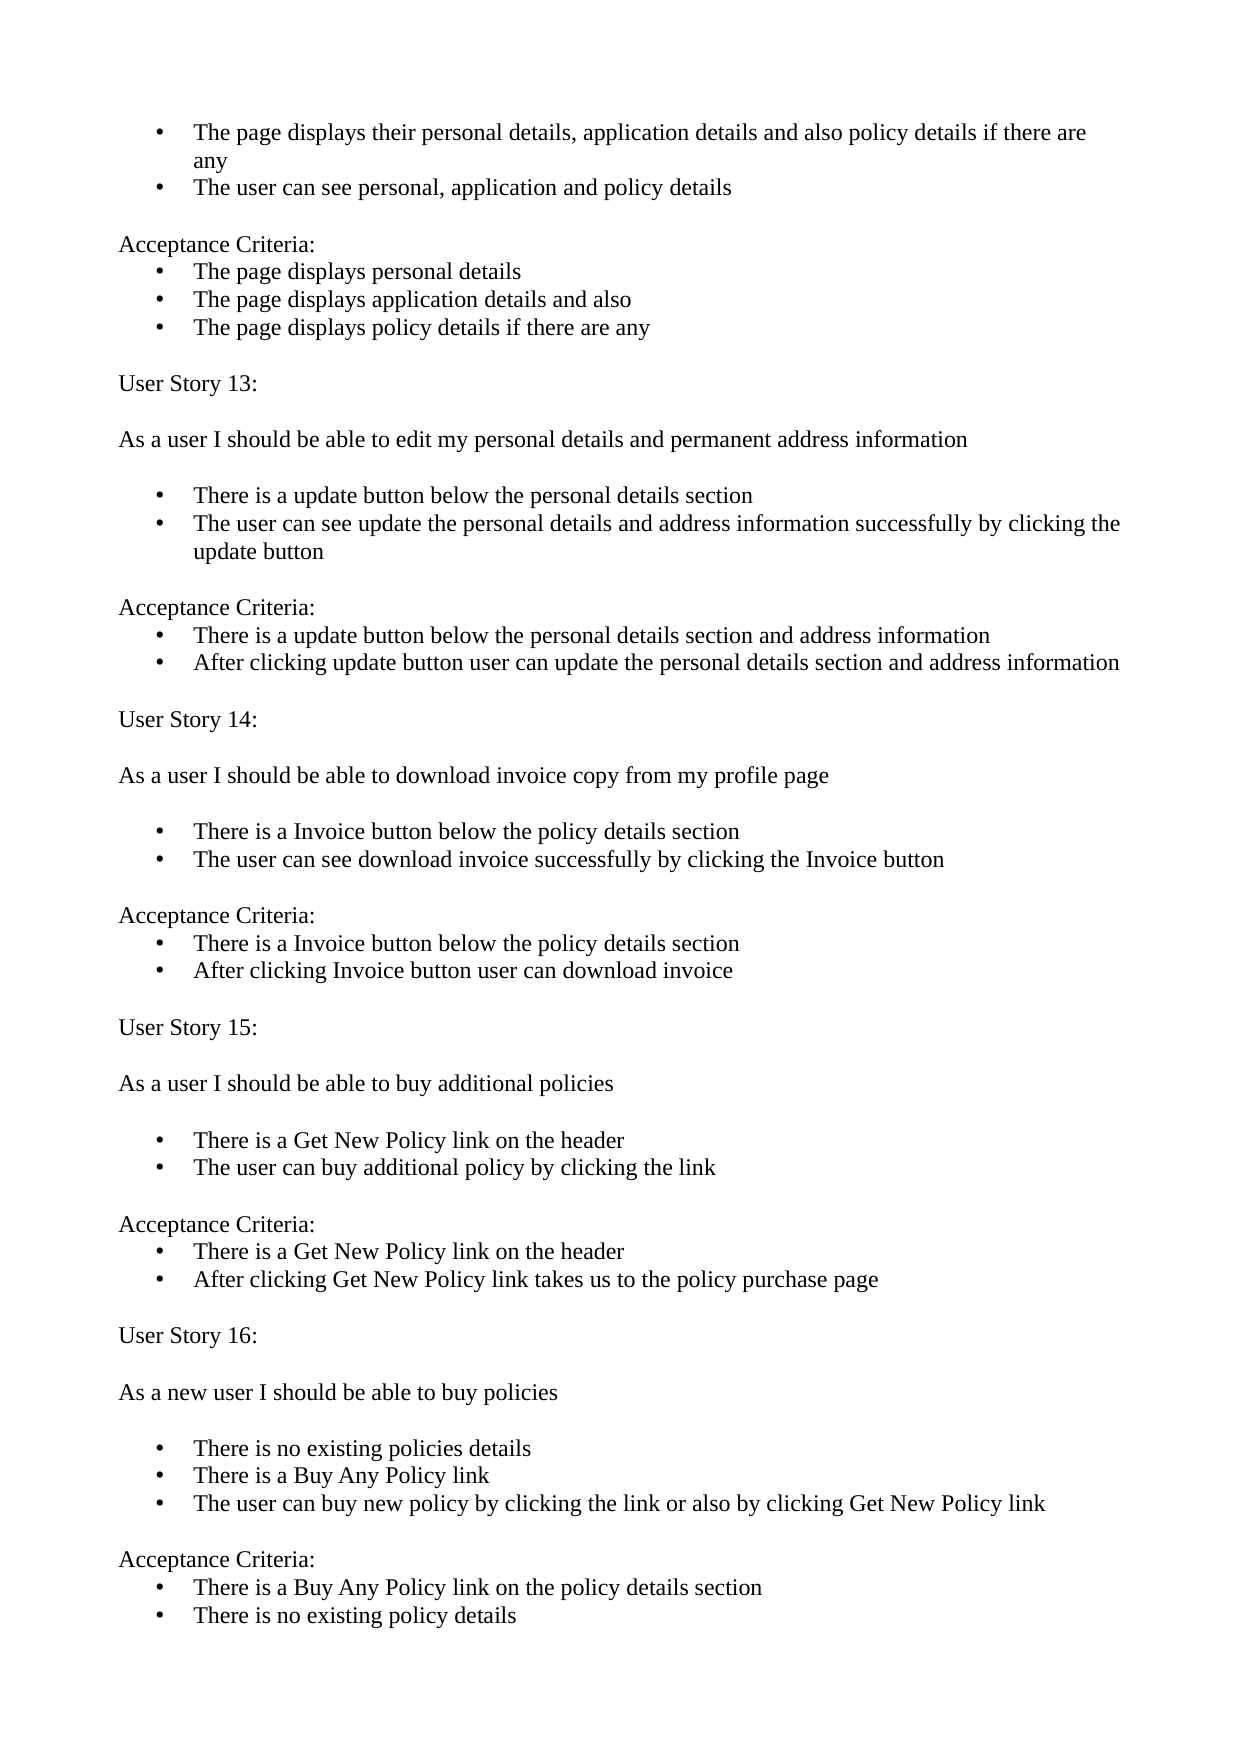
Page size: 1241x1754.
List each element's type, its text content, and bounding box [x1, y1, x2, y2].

text Acceptance Criteria: [118, 901, 1122, 929]
list There is no existing policy details [156, 1601, 1122, 1628]
list After clicking Invoice button user can download invoice [156, 957, 1122, 984]
list There is a Invoice button below the policy details section [156, 817, 1122, 845]
list The user can see download invoice successfully by clicking the Invoice button [156, 845, 1122, 873]
list The page displays policy details if there are any [156, 312, 1122, 340]
list The user can buy additional policy by clicking the link [156, 1153, 1122, 1181]
text User Story 14: [118, 705, 1122, 732]
text As a user I should be able to buy additional policies [118, 1069, 1122, 1097]
text User Story 16: [118, 1321, 1122, 1349]
text User Story 13: [118, 369, 1122, 396]
list After clicking Get New Policy link takes us to the policy purchase page [156, 1265, 1122, 1292]
list The user can see update the personal details and address information successfully by clicking the update button [156, 509, 1122, 564]
text Acceptance Criteria: [118, 1545, 1122, 1573]
list There is a Buy Any Policy link [156, 1461, 1122, 1489]
list There is a Get New Policy link on the header [156, 1237, 1122, 1265]
list There is a update button below the personal details section and address information [156, 621, 1122, 648]
text As a user I should be able to edit my personal details and permanent address information [118, 425, 1122, 453]
text Acceptance Criteria: [118, 593, 1122, 621]
list The page displays application details and also [156, 285, 1122, 312]
list The page displays their personal details, application details and also policy details if there are any [156, 118, 1122, 173]
text As a new user I should be able to buy policies [118, 1377, 1122, 1405]
list There is no existing policies details [156, 1434, 1122, 1461]
list The page displays personal details [156, 257, 1122, 285]
text Acceptance Criteria: [118, 1209, 1122, 1237]
list There is a update button below the personal details section [156, 482, 1122, 509]
list There is a Get New Policy link on the header [156, 1126, 1122, 1153]
text User Story 15: [118, 1013, 1122, 1041]
list There is a Invoice button below the policy details section [156, 929, 1122, 957]
text Acceptance Criteria: [118, 230, 1122, 257]
list The user can buy new policy by clicking the link or also by clicking Get New Policy link [156, 1489, 1122, 1517]
list The user can see personal, application and policy details [156, 173, 1122, 201]
list After clicking update button user can update the personal details section and address information [156, 648, 1122, 676]
list There is a Buy Any Policy link on the policy details section [156, 1573, 1122, 1601]
text As a user I should be able to download invoice copy from my profile page [118, 761, 1122, 789]
